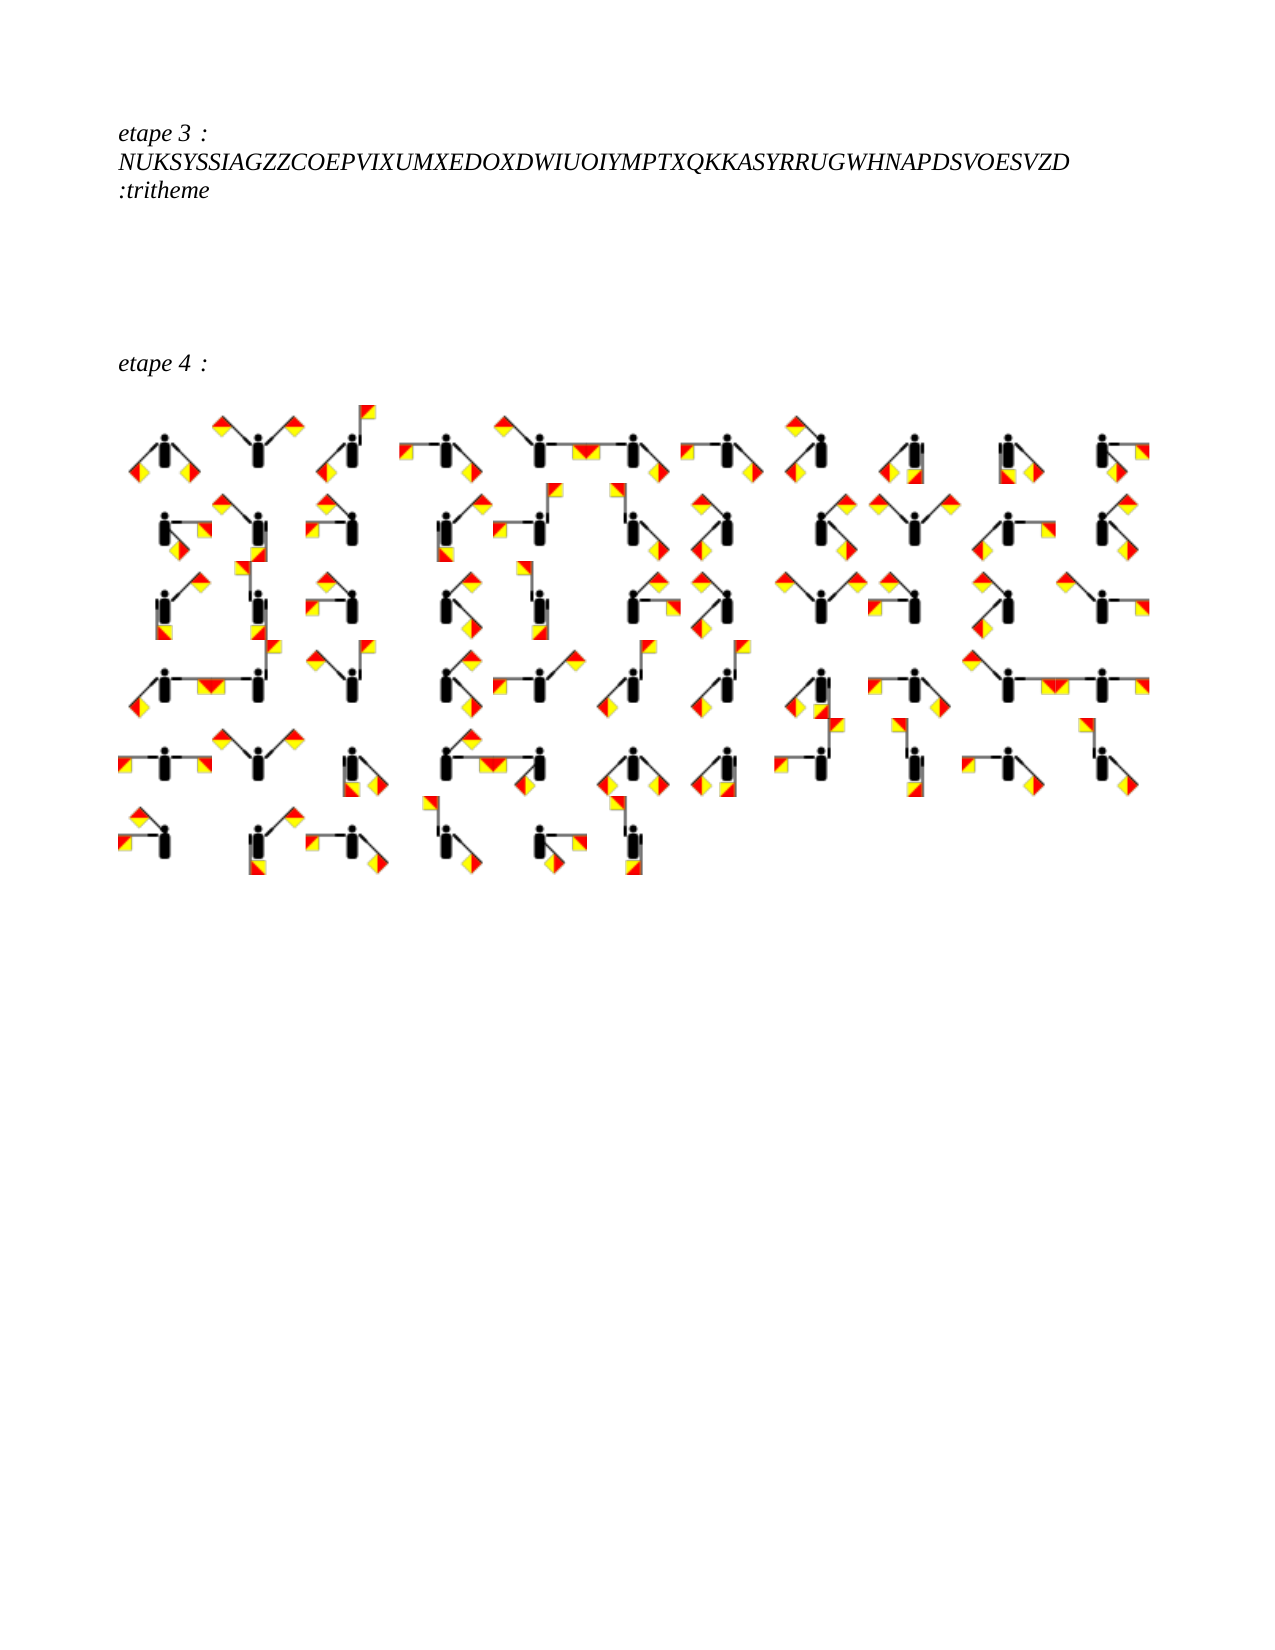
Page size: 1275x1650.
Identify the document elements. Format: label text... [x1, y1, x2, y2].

text etape 4 : [118, 348, 1157, 377]
text etape 3 : NUKSYSSIAGZZCOEPVIXUMXEDOXDWIUOIYMPTXQKKASYRRUGWHNAPDSVOESVZD [118, 118, 1157, 176]
text :tritheme [118, 176, 1157, 204]
picture [118, 405, 1150, 875]
